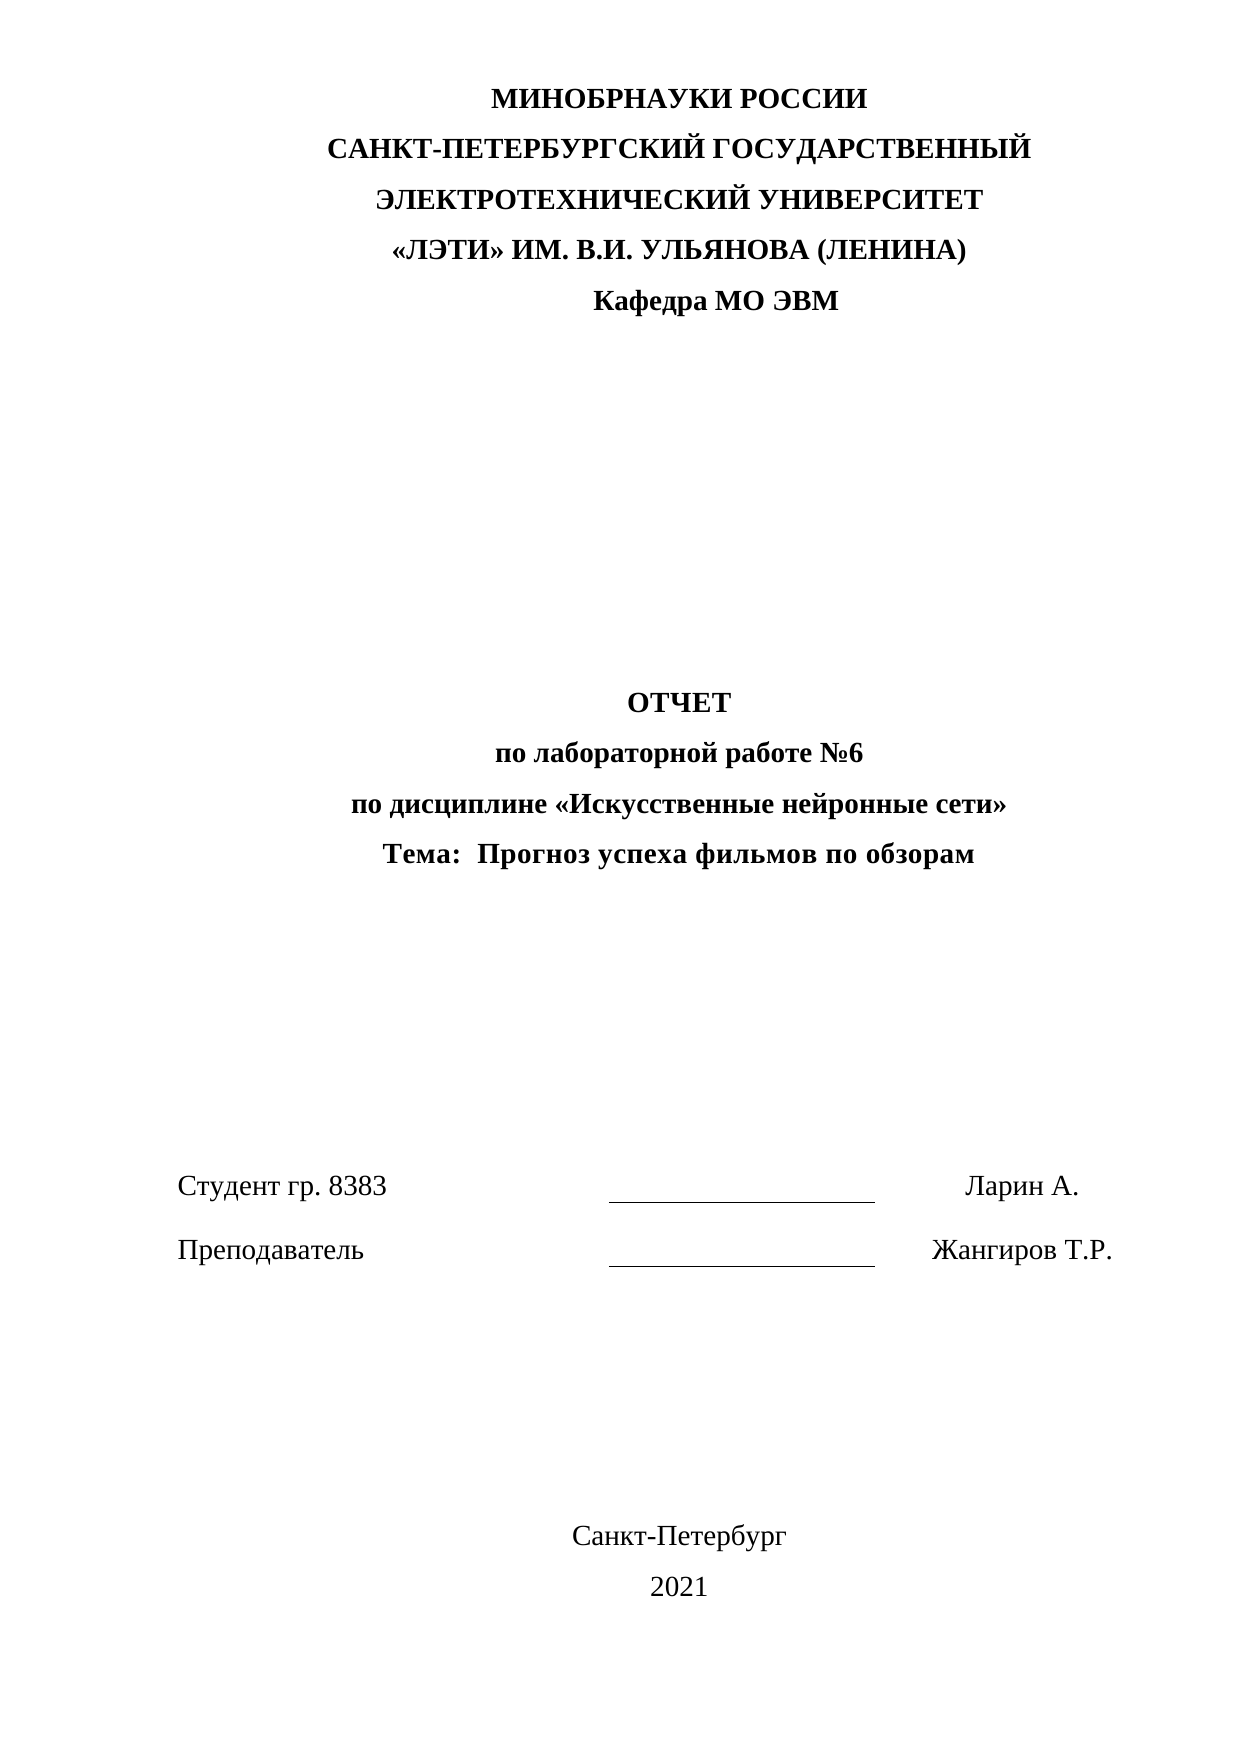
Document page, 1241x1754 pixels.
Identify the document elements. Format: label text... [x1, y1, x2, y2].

text Санкт-Петербург [177, 1518, 1181, 1552]
text 2021 [177, 1569, 1181, 1602]
text Тема: Прогноз успеха фильмов по обзорам [177, 836, 1181, 869]
text электротехнический университет [177, 182, 1181, 216]
text по лабораторной работе №6 [177, 735, 1181, 769]
table_header [609, 1138, 875, 1202]
text «ЛЭТИ» им. В.И. Ульянова (Ленина) [177, 232, 1181, 266]
table_cell Жангиров Т.Р. [875, 1202, 1170, 1266]
text Кафедра МО ЭВМ [177, 283, 1181, 316]
table_cell Преподаватель [166, 1202, 609, 1266]
table_header Студент гр. 8383 [166, 1138, 609, 1202]
text МИНОБРНАУКИ РОССИИ [177, 81, 1181, 115]
text Санкт-Петербургский государственный [177, 132, 1181, 165]
text по дисциплине «Искусственные нейронные сети» [177, 786, 1181, 819]
table_header Ларин А. [875, 1138, 1170, 1202]
table_cell [609, 1203, 875, 1266]
text отчет [177, 685, 1181, 719]
